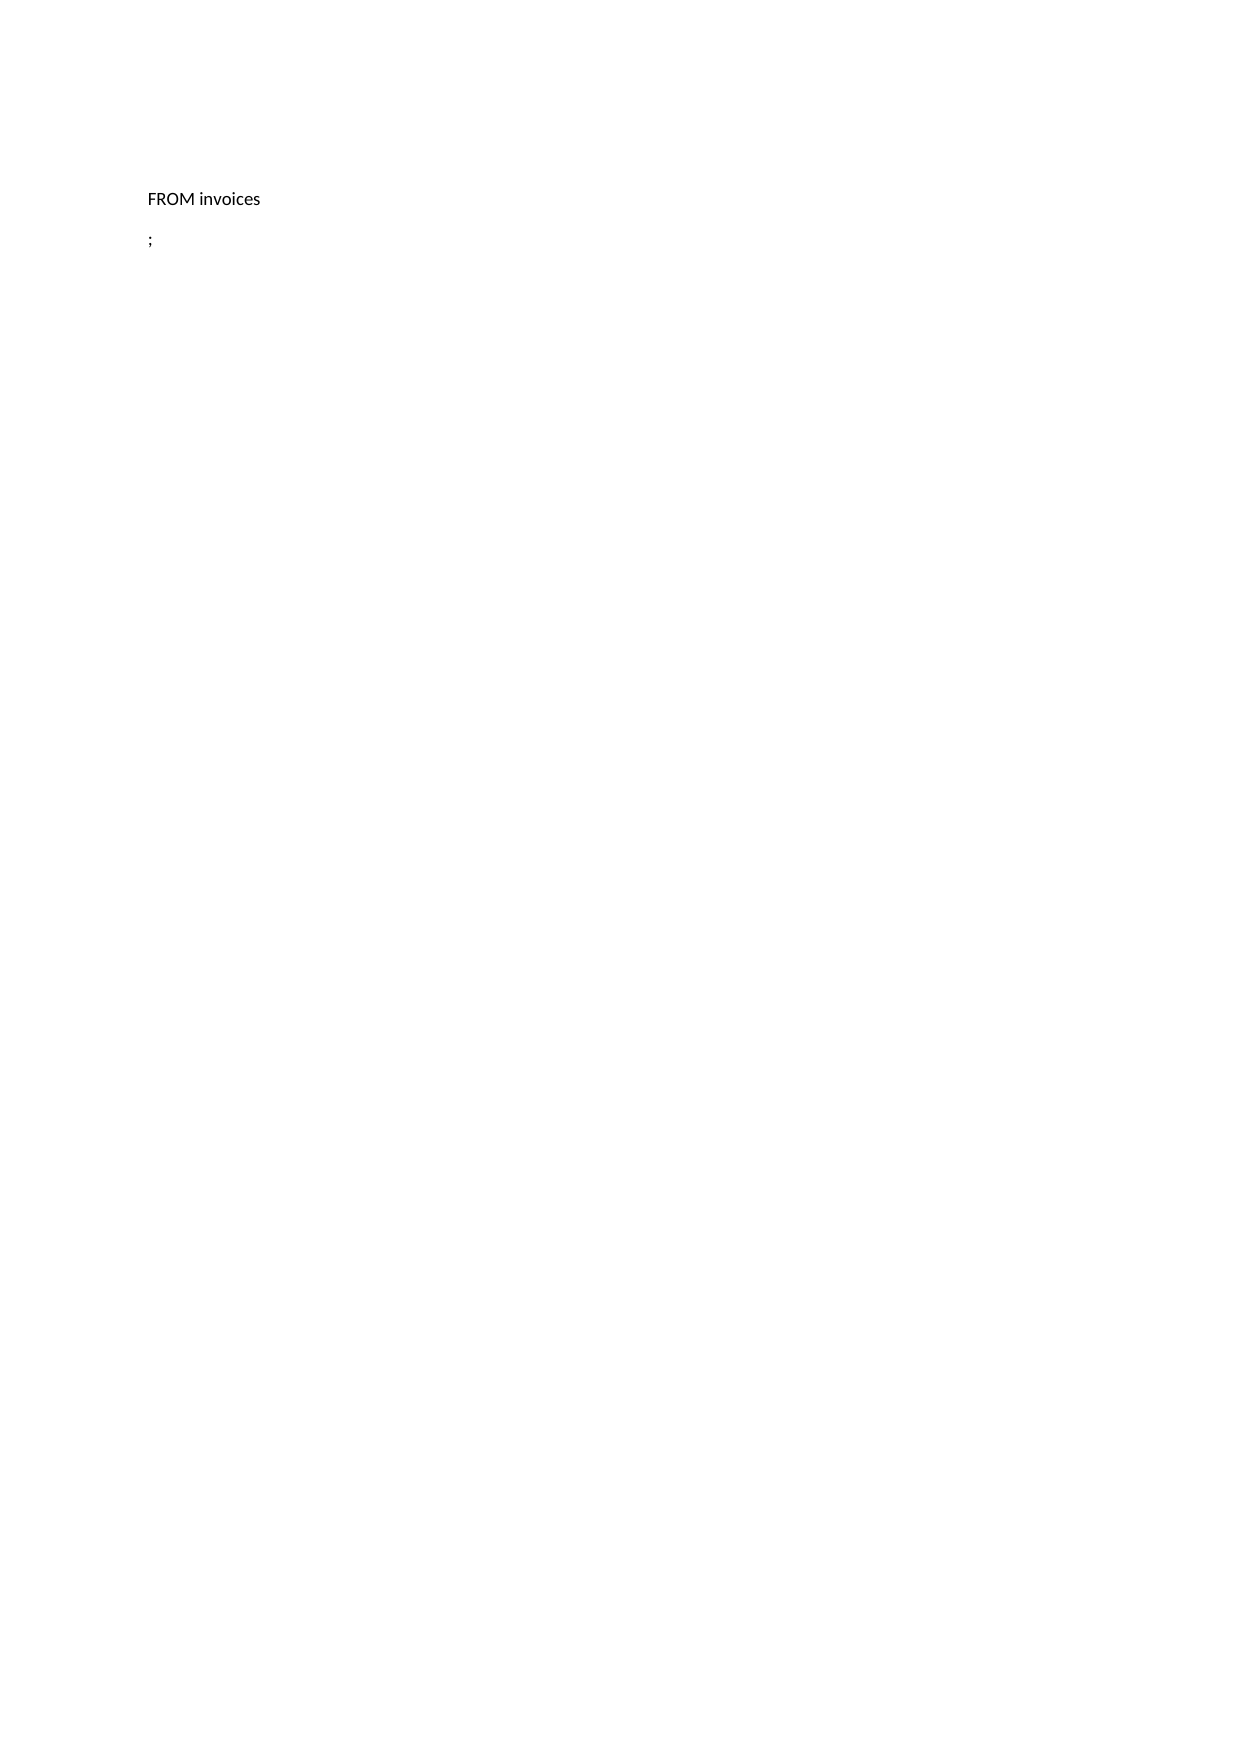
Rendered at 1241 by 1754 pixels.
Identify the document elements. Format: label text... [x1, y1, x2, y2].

text ; [148, 227, 1093, 250]
text FROM invoices [148, 187, 1093, 210]
